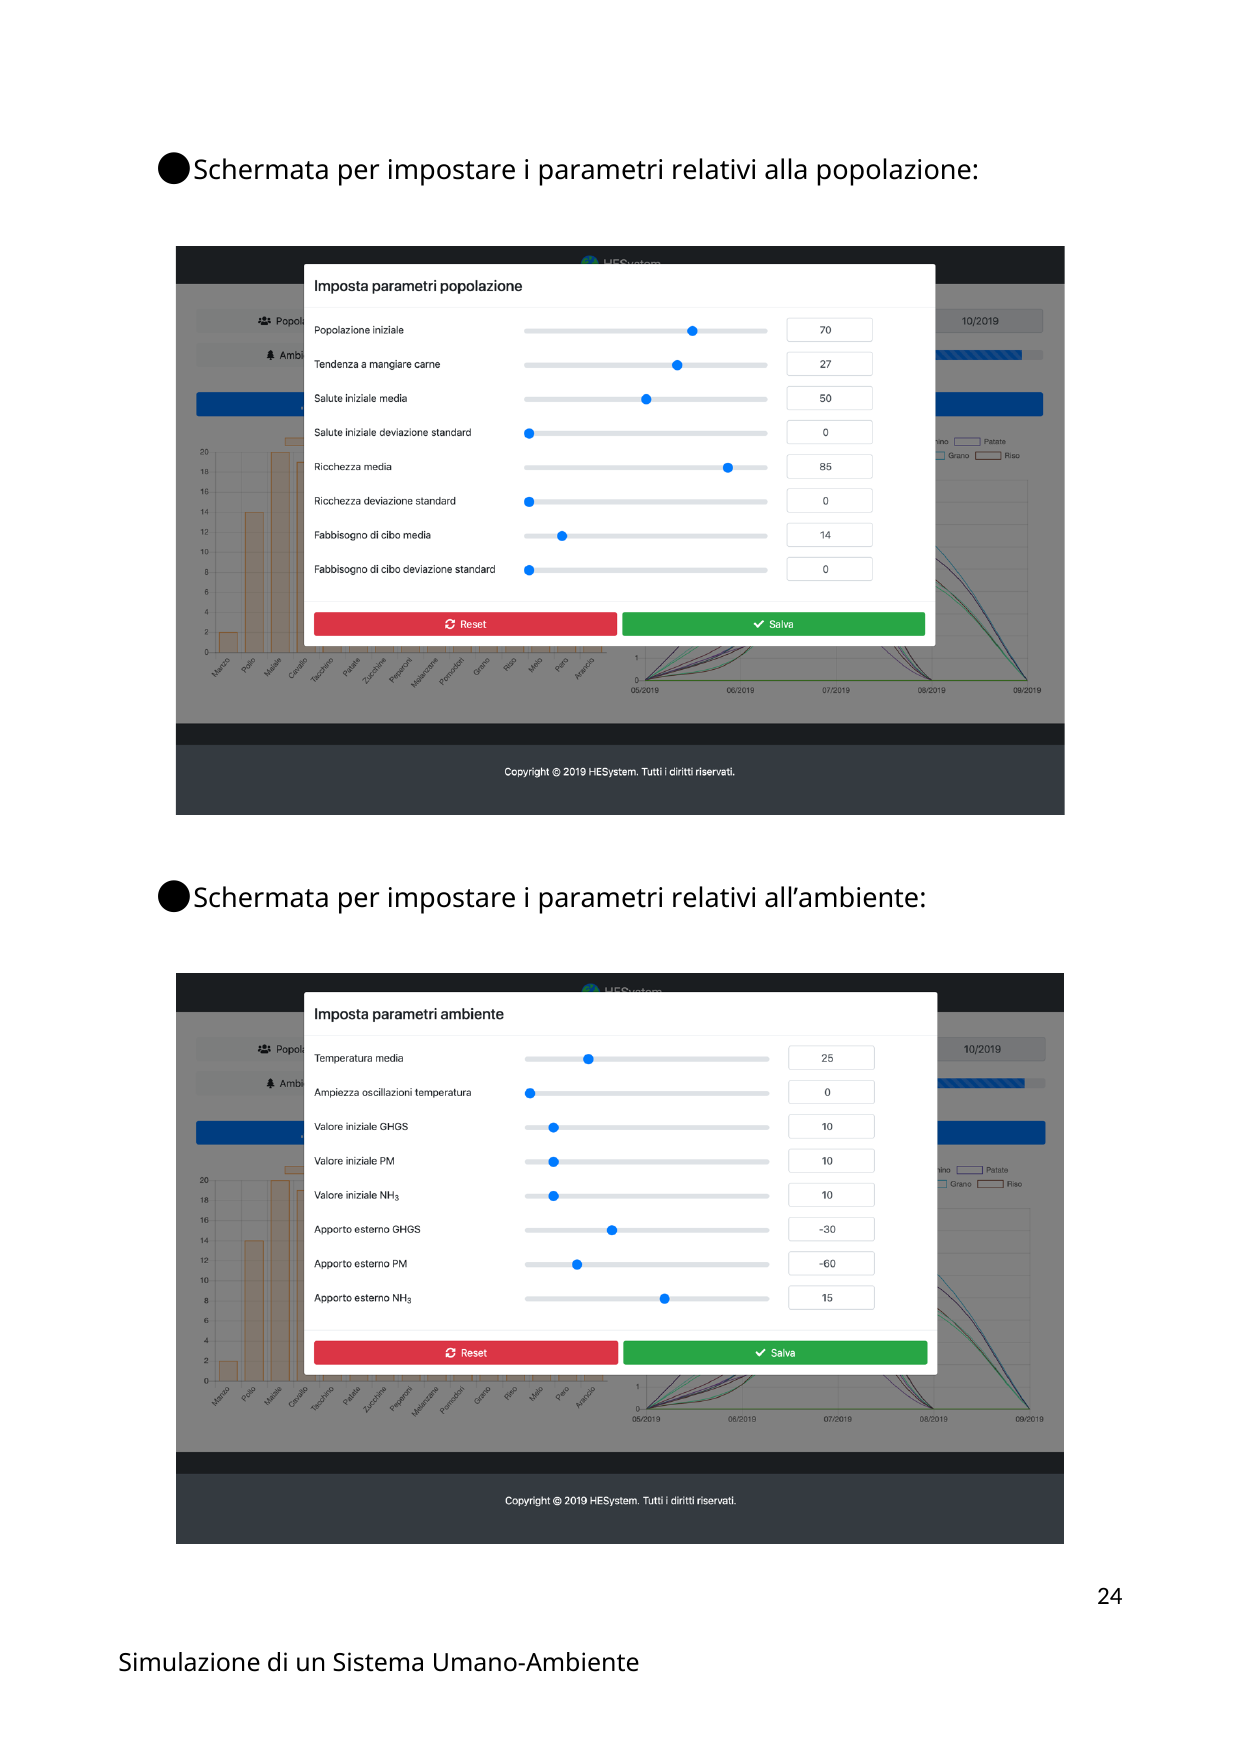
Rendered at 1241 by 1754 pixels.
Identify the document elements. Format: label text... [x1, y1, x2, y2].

picture [175, 246, 1065, 815]
picture [176, 973, 1064, 1544]
list Schermata per impostare i parametri relativi all’ambiente: [156, 845, 1122, 931]
list Schermata per impostare i parametri relativi alla popolazione: [156, 118, 1122, 203]
